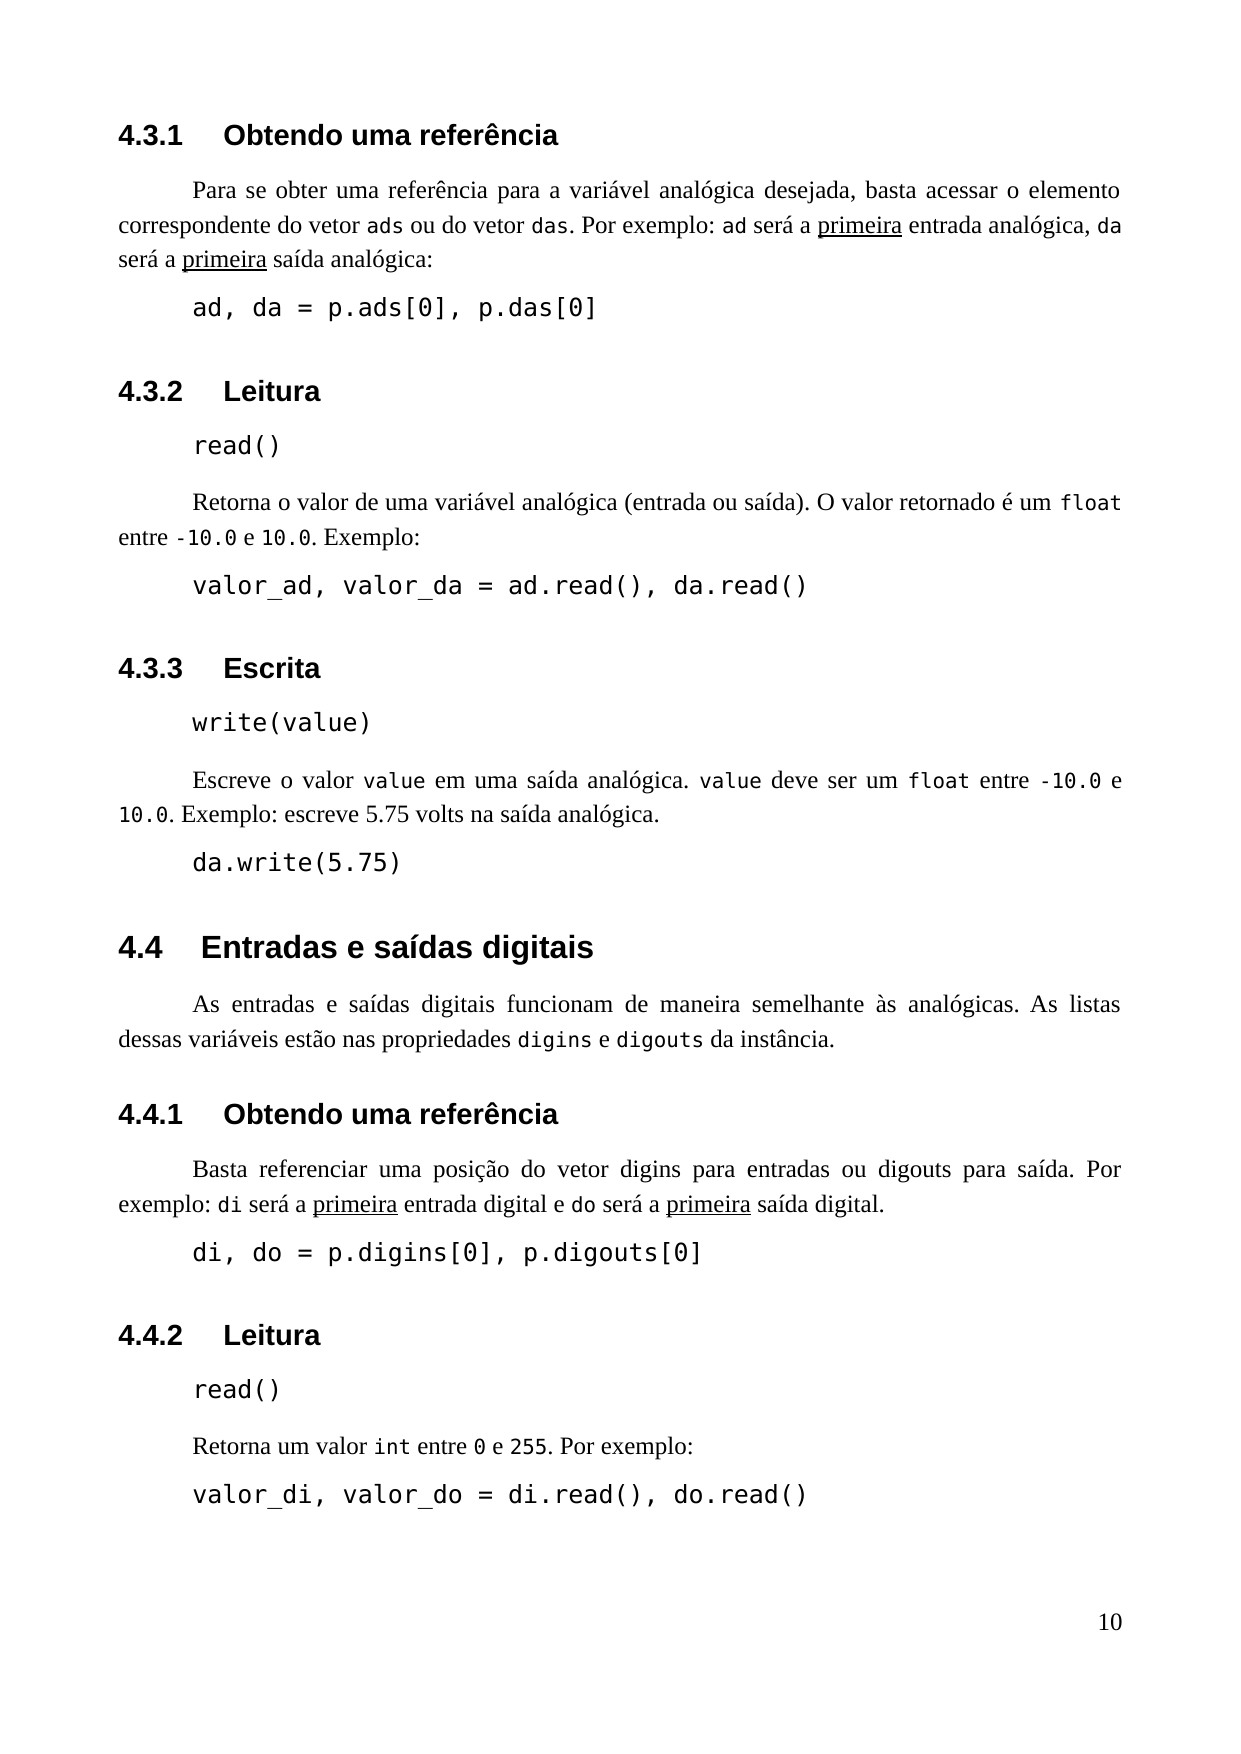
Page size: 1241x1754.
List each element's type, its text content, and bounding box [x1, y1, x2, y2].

text Para se obter uma referência para a variável analógica desejada, basta acessar o elemento correspondente do vetor ads ou do vetor das. Por exemplo: ad será a primeira entrada analógica, da será a primeira saída analógica: [118, 176, 1122, 273]
text da.write(5.75) [118, 848, 1122, 877]
text read() [118, 431, 1122, 460]
subtitle Obtendo uma referência [118, 118, 1122, 152]
text di, do = p.digins[0], p.digouts[0] [118, 1238, 1122, 1267]
text Retorna um valor int entre 0 e 255. Por exemplo: [118, 1431, 1122, 1460]
text valor_di, valor_do = di.read(), do.read() [118, 1481, 1122, 1510]
text read() [118, 1375, 1122, 1404]
subtitle Leitura [118, 374, 1122, 407]
text Retorna o valor de uma variável analógica (entrada ou saída). O valor retornado é um float entre -10.0 e 10.0. Exemplo: [118, 487, 1122, 551]
text ad, da = p.ads[0], p.das[0] [118, 294, 1122, 323]
text valor_ad, valor_da = ad.read(), da.read() [118, 571, 1122, 600]
text Basta referenciar uma posição do vetor digins para entradas ou digouts para saída. Por exemplo: di será a primeira entrada digital e do será a primeira saída digital. [118, 1154, 1122, 1217]
text write(value) [118, 708, 1122, 738]
subtitle Escrita [118, 651, 1122, 684]
text Escreve o valor value em uma saída analógica. value deve ser um float entre -10.0 e 10.0. Exemplo: escreve 5.75 volts na saída analógica. [118, 765, 1122, 828]
text As entradas e saídas digitais funcionam de maneira semelhante às analógicas. As listas dessas variáveis estão nas propriedades digins e digouts da instância. [118, 989, 1122, 1052]
subtitle Leitura [118, 1318, 1122, 1351]
subtitle Obtendo uma referência [118, 1097, 1122, 1130]
subtitle Entradas e saídas digitais [118, 928, 1122, 965]
